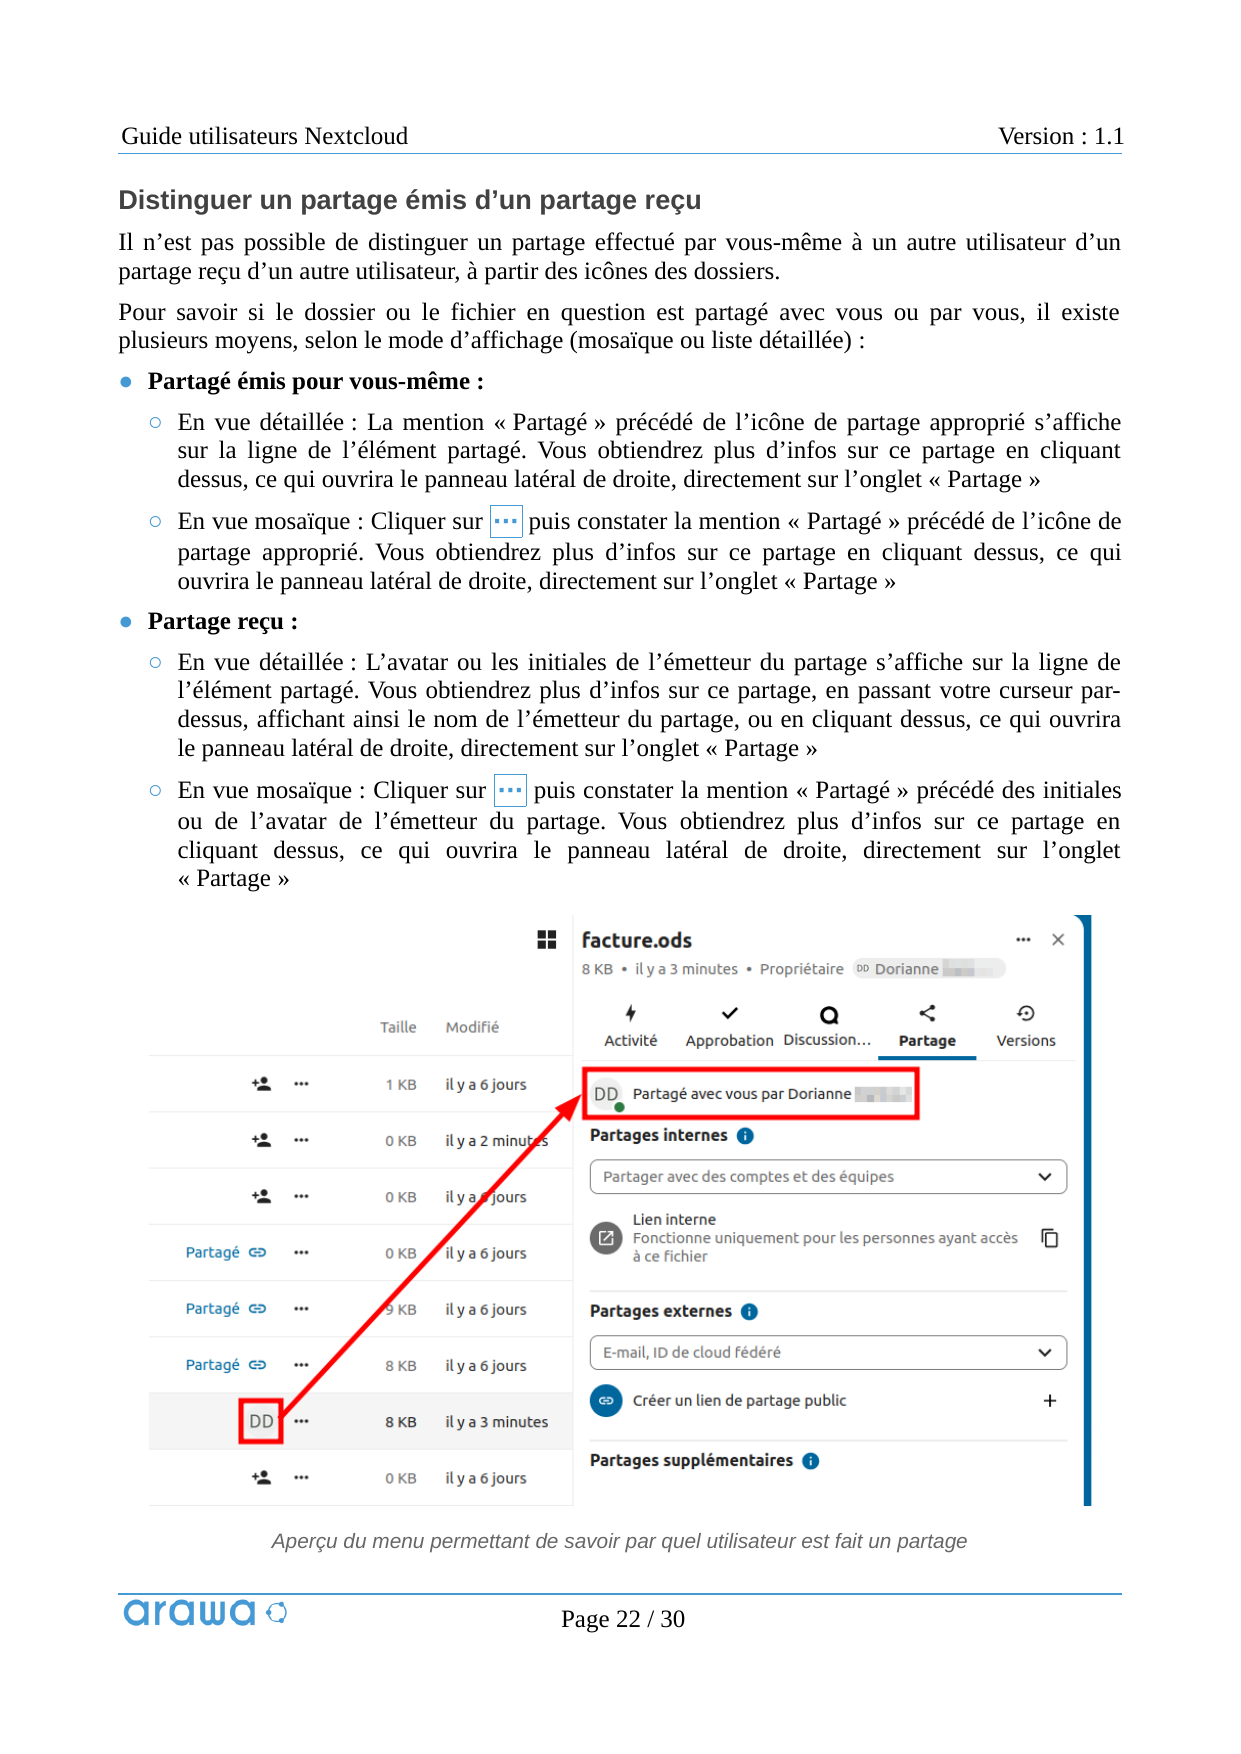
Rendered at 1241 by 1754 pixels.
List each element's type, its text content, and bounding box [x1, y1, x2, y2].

list En vue détaillée : La mention « Partagé » précédé de l’icône de partage approprié s’affiche sur la ligne de l’élément partagé. Vous obtiendrez plus d’infos sur ce partage en cliquant dessus, ce qui ouvrira le panneau latéral de droite, directement sur l’onglet « Partage » [148, 407, 1122, 493]
list Partagé émis pour vous-même : [118, 366, 1122, 395]
text Aperçu du menu permettant de savoir par quel utilisateur est fait un partage [118, 1529, 1122, 1553]
text Pour savoir si le dossier ou le fichier en question est partagé avec vous ou par vous, il existe plusieurs moyens, selon le mode d’affichage (mosaïque ou liste détaillée) : [118, 297, 1122, 354]
text Il n’est pas possible de distinguer un partage effectué par vous-même à un autre utilisateur d’un partage reçu d’un autre utilisateur, à partir des icônes des dossiers. [118, 227, 1122, 285]
list En vue mosaïque : Cliquer sur ⋅⋅⋅ puis constater la mention « Partagé » précédé des initiales ou de l’avatar de l’émetteur du partage. Vous obtiendrez plus d’infos sur ce partage en cliquant dessus, ce qui ouvrira le panneau latéral de droite, directement sur l’onglet « Partage » [148, 773, 1122, 892]
subtitle Distinguer un partage émis d’un partage reçu [118, 184, 1122, 215]
picture [148, 915, 1092, 1506]
picture [121, 1597, 290, 1628]
list En vue détaillée : L’avatar ou les initiales de l’émetteur du partage s’affiche sur la ligne de l’élément partagé. Vous obtiendrez plus d’infos sur ce partage, en passant votre curseur par-dessus, affichant ainsi le nom de l’émetteur du partage, ou en cliquant dessus, ce qui ouvrira le panneau latéral de droite, directement sur l’onglet « Partage » [148, 647, 1122, 762]
list En vue mosaïque : Cliquer sur ⋅⋅⋅ puis constater la mention « Partagé » précédé de l’icône de partage approprié. Vous obtiendrez plus d’infos sur ce partage en cliquant dessus, ce qui ouvrira le panneau latéral de droite, directement sur l’onglet « Partage » [148, 504, 1122, 594]
list Partage reçu : [118, 606, 1122, 635]
